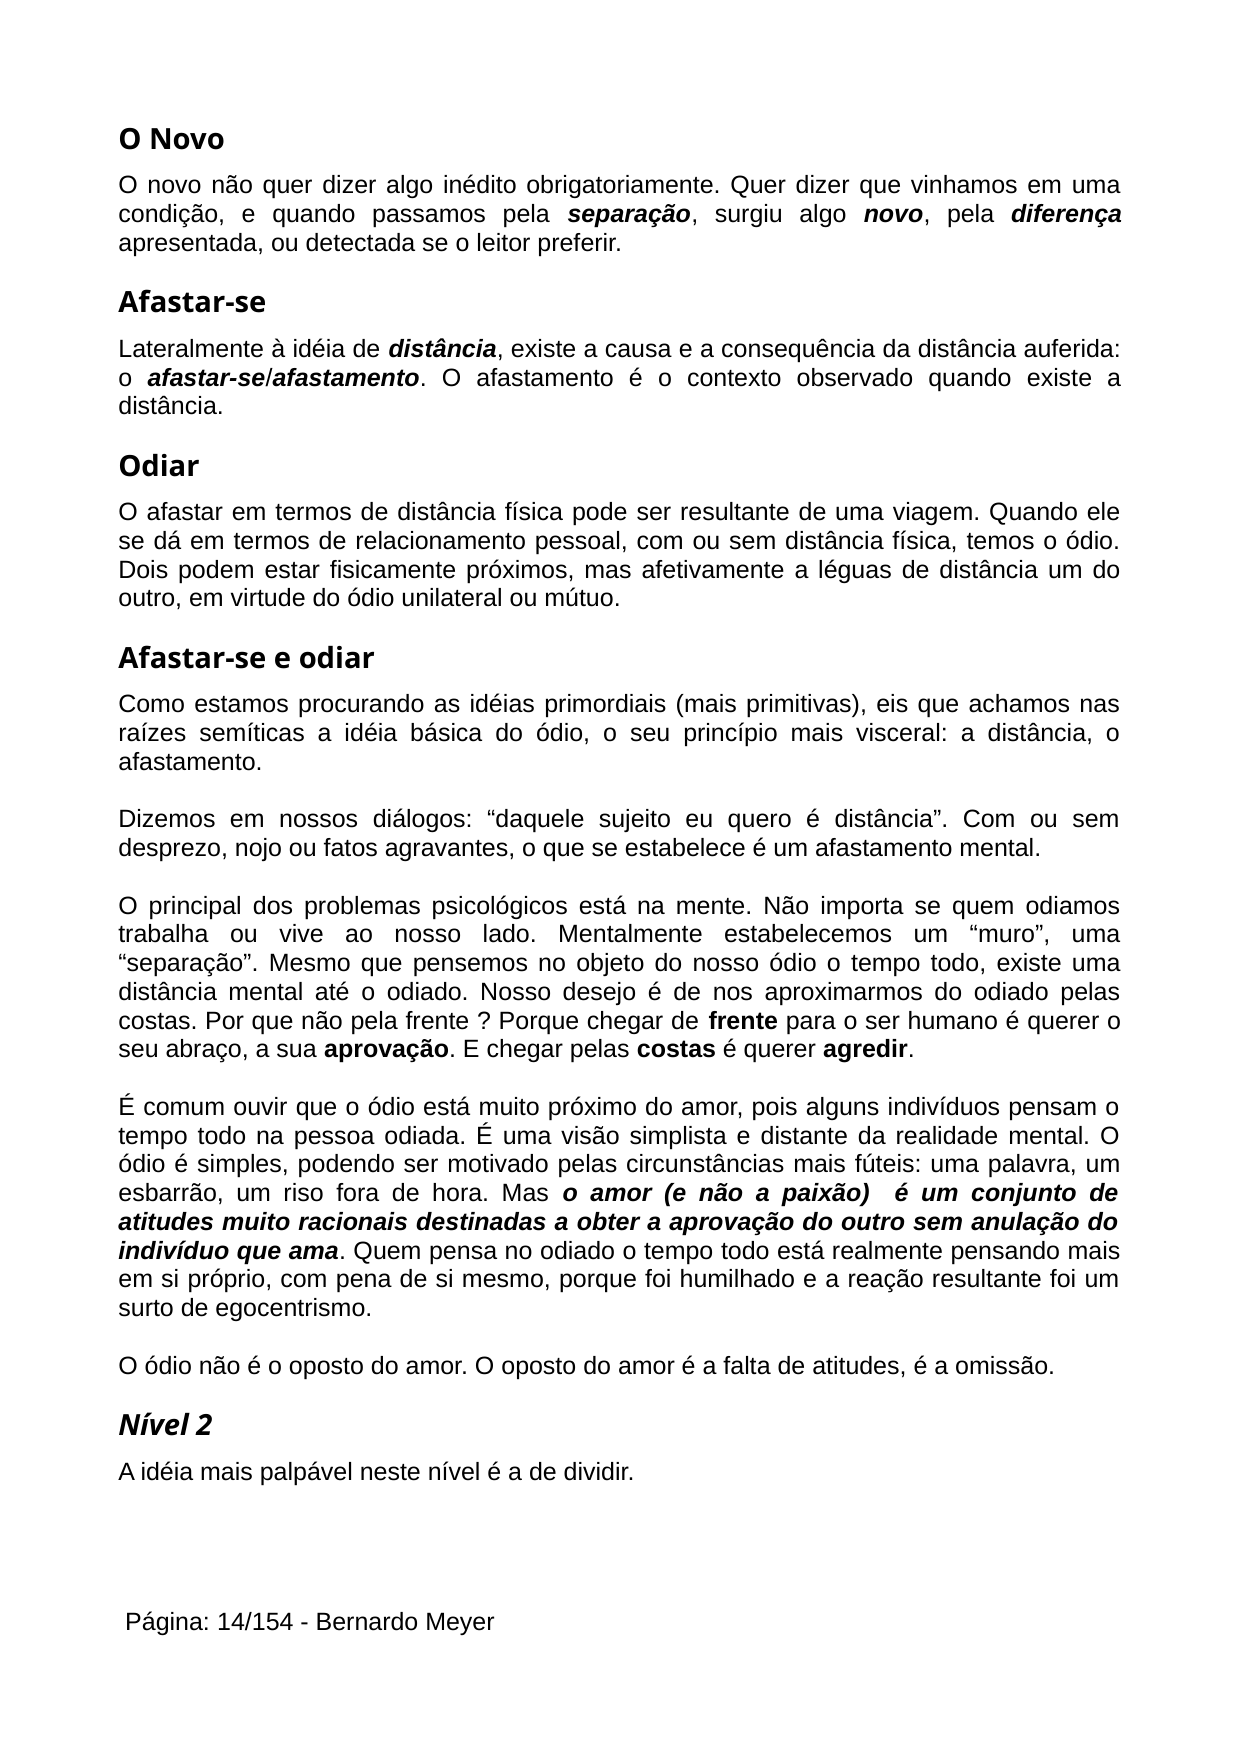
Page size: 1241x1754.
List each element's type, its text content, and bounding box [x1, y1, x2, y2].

subtitle Afastar-se e odiar [118, 637, 1122, 677]
subtitle O Novo [118, 118, 1122, 158]
text Como estamos procurando as idéias primordiais (mais primitivas), eis que achamos nas raízes semíticas a idéia básica do ódio, o seu princípio mais visceral: a distância, o afastamento. [118, 689, 1122, 776]
subtitle Odiar [118, 445, 1122, 485]
text O novo não quer dizer algo inédito obrigatoriamente. Quer dizer que vinhamos em uma condição, e quando passamos pela separação, surgiu algo novo, pela diferença apresentada, ou detectada se o leitor preferir. [118, 170, 1122, 257]
text Dizemos em nossos diálogos: “daquele sujeito eu quero é distância”. Com ou sem desprezo, nojo ou fatos agravantes, o que se estabelece é um afastamento mental. [118, 804, 1122, 862]
text Lateralmente à idéia de distância, existe a causa e a consequência da distância auferida: o afastar-se/afastamento. O afastamento é o contexto observado quando existe a distância. [118, 334, 1122, 420]
text O ódio não é o oposto do amor. O oposto do amor é a falta de atitudes, é a omissão. [118, 1351, 1122, 1379]
text O principal dos problemas psicológicos está na mente. Não importa se quem odiamos trabalha ou vive ao nosso lado. Mentalmente estabelecemos um “muro”, uma “separação”. Mesmo que pensemos no objeto do nosso ódio o tempo todo, existe uma distância mental até o odiado. Nosso desejo é de nos aproximarmos do odiado pelas costas. Por que não pela frente ? Porque chegar de frente para o ser humano é querer o seu abraço, a sua aprovação. E chegar pelas costas é querer agredir. [118, 891, 1122, 1063]
text A idéia mais palpável neste nível é a de dividir. [118, 1457, 1122, 1485]
text É comum ouvir que o ódio está muito próximo do amor, pois alguns indivíduos pensam o tempo todo na pessoa odiada. É uma visão simplista e distante da realidade mental. O ódio é simples, podendo ser motivado pelas circunstâncias mais fúteis: uma palavra, um esbarrão, um riso fora de hora. Mas o amor (e não a paixão) é um conjunto de atitudes muito racionais destinadas a obter a aprovação do outro sem anulação do indivíduo que ama. Quem pensa no odiado o tempo todo está realmente pensando mais em si próprio, com pena de si mesmo, porque foi humilhado e a reação resultante foi um surto de egocentrismo. [118, 1092, 1122, 1322]
subtitle Nível 2 [118, 1404, 1122, 1444]
text O afastar em termos de distância física pode ser resultante de uma viagem. Quando ele se dá em termos de relacionamento pessoal, com ou sem distância física, temos o ódio. Dois podem estar fisicamente próximos, mas afetivamente a léguas de distância um do outro, em virtude do ódio unilateral ou mútuo. [118, 497, 1122, 612]
subtitle Afastar-se [118, 282, 1122, 321]
